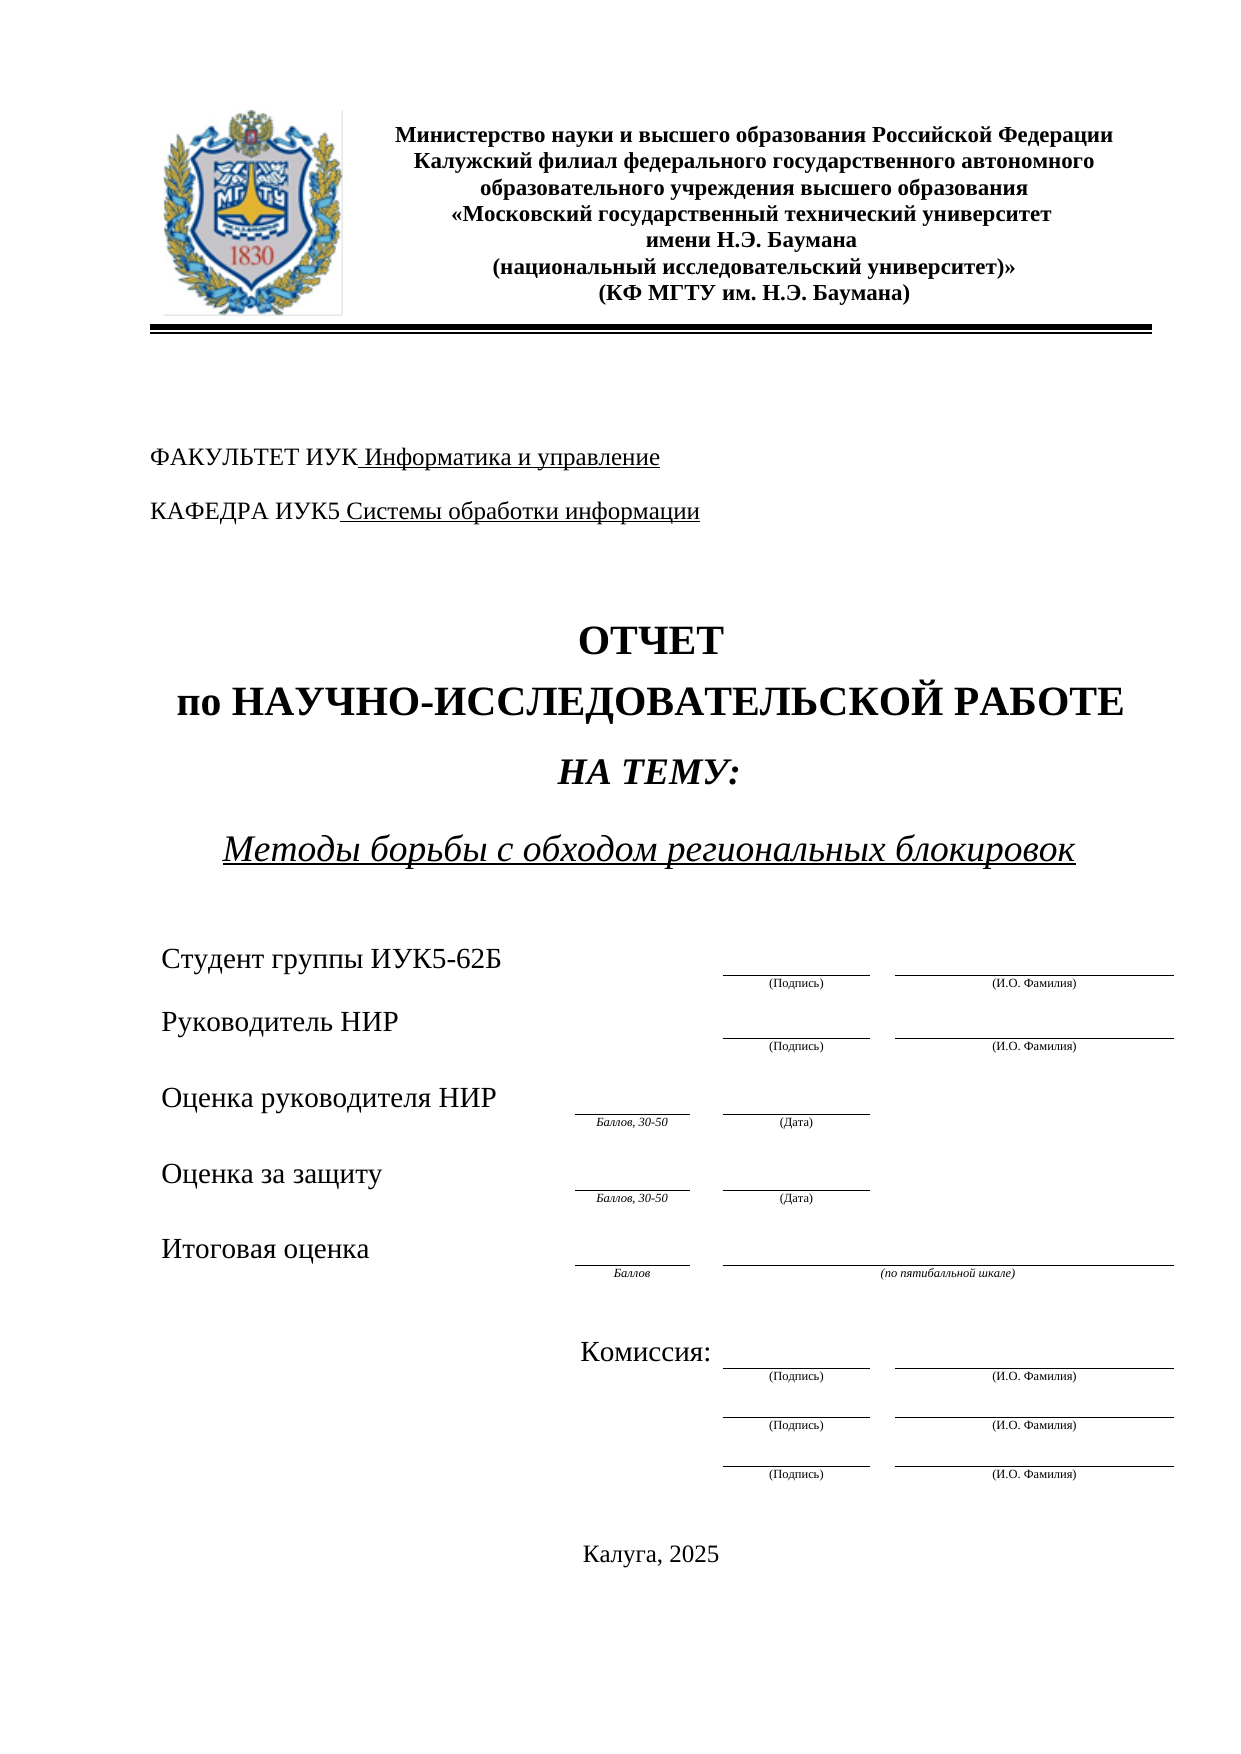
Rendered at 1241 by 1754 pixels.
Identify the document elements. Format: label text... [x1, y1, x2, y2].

table_cell [870, 1417, 894, 1432]
table_cell [870, 975, 894, 1004]
table_cell [870, 1038, 894, 1068]
table_cell [870, 1068, 1174, 1114]
table_cell [150, 975, 722, 1004]
table_cell [690, 1295, 722, 1334]
text КАФЕДРА ИУК5 Системы обработки информации [150, 496, 1152, 524]
table_cell [870, 1114, 1174, 1143]
table_cell [870, 1466, 894, 1481]
table_cell [723, 1295, 870, 1334]
table_cell [723, 1384, 870, 1417]
table_cell [870, 1433, 894, 1466]
text по НАУЧНО-ИССЛЕДОВАТЕЛЬСКОЙ РАБОТЕ [150, 676, 1152, 724]
table_cell [150, 1190, 575, 1219]
table_cell [150, 1038, 722, 1068]
table_cell [150, 1417, 722, 1432]
table_cell [150, 1295, 575, 1334]
table_cell (Дата) [723, 1115, 870, 1143]
table_cell [870, 1144, 1174, 1189]
table_cell [870, 1190, 1174, 1219]
table_header [150, 103, 357, 324]
table_cell [690, 1144, 722, 1189]
table_cell [723, 1335, 870, 1368]
table_cell Баллов, 30-50 [575, 1115, 690, 1143]
table_cell [870, 1295, 1174, 1334]
table_header Студент группы ИУК5-62Б [150, 941, 722, 975]
table_cell [150, 1265, 575, 1295]
table_cell Баллов, 30-50 [575, 1191, 690, 1219]
table_cell [870, 1368, 894, 1383]
table_cell [723, 1005, 870, 1038]
table_cell [895, 1384, 1174, 1417]
table_cell [150, 1466, 722, 1481]
table_cell [895, 1433, 1174, 1466]
table_cell Комиссия: [150, 1335, 722, 1368]
table_cell [150, 1368, 722, 1383]
picture [163, 110, 344, 317]
table_cell (И.О. Фамилия) [895, 976, 1174, 1004]
table_cell [575, 1219, 690, 1265]
table_header [723, 941, 870, 975]
table_cell [150, 1433, 722, 1466]
text Методы борьбы с обходом региональных блокировок [150, 826, 1152, 869]
table_cell [723, 1219, 1174, 1265]
table_cell [150, 1114, 575, 1143]
table_cell (И.О. Фамилия) [895, 1039, 1174, 1068]
table_cell [723, 1144, 870, 1189]
table_cell [870, 1335, 894, 1368]
table_header [870, 941, 894, 975]
table_cell (Подпись) [723, 1039, 870, 1068]
text НА ТЕМУ: [150, 749, 1152, 792]
table_cell (Дата) [723, 1191, 870, 1219]
table_cell [690, 1190, 722, 1219]
table_cell [895, 1335, 1174, 1368]
table_cell (Подпись) [723, 1369, 870, 1383]
table_cell [870, 1384, 894, 1417]
table_cell [870, 1005, 894, 1038]
table_cell [723, 1433, 870, 1466]
table_cell (И.О. Фамилия) [895, 1418, 1174, 1432]
table_cell Оценка руководителя НИР [150, 1068, 575, 1114]
table_cell [575, 1068, 690, 1114]
table_cell Итоговая оценка [150, 1219, 575, 1265]
table_cell (И.О. Фамилия) [895, 1467, 1174, 1481]
table_header [895, 941, 1174, 975]
table_header Министерство науки и высшего образования Российской Федерации Калужский филиал федерального государственного автономного образовательного учреждения высшего образования «Московский государственный технический университет имени Н.Э. Баумана (национальный исследовательский университет)» (КФ МГТУ им. Н.Э. Баумана) [357, 103, 1152, 324]
table_cell [723, 1068, 870, 1114]
text ОТЧЕТ [150, 616, 1152, 664]
table_cell Руководитель НИР [150, 1005, 722, 1038]
table_cell (Подпись) [723, 976, 870, 1004]
table_cell [575, 1144, 690, 1189]
table_cell [690, 1219, 722, 1265]
table_cell [690, 1265, 722, 1295]
table_cell (Подпись) [723, 1467, 870, 1481]
table_cell [690, 1114, 722, 1143]
table_cell (И.О. Фамилия) [895, 1369, 1174, 1383]
table_cell (по пятибалльной шкале) [723, 1266, 1174, 1295]
table_cell [575, 1295, 690, 1334]
table_cell (Подпись) [723, 1418, 870, 1432]
table_cell [690, 1068, 722, 1114]
text Калуга, 2025 [150, 1539, 1152, 1568]
table_cell Баллов [575, 1266, 690, 1295]
table_cell [150, 1384, 722, 1417]
text ФАКУЛЬТЕТ ИУК Информатика и управление [150, 442, 1152, 471]
table_cell Оценка за защиту [150, 1144, 575, 1189]
table_cell [895, 1005, 1174, 1038]
